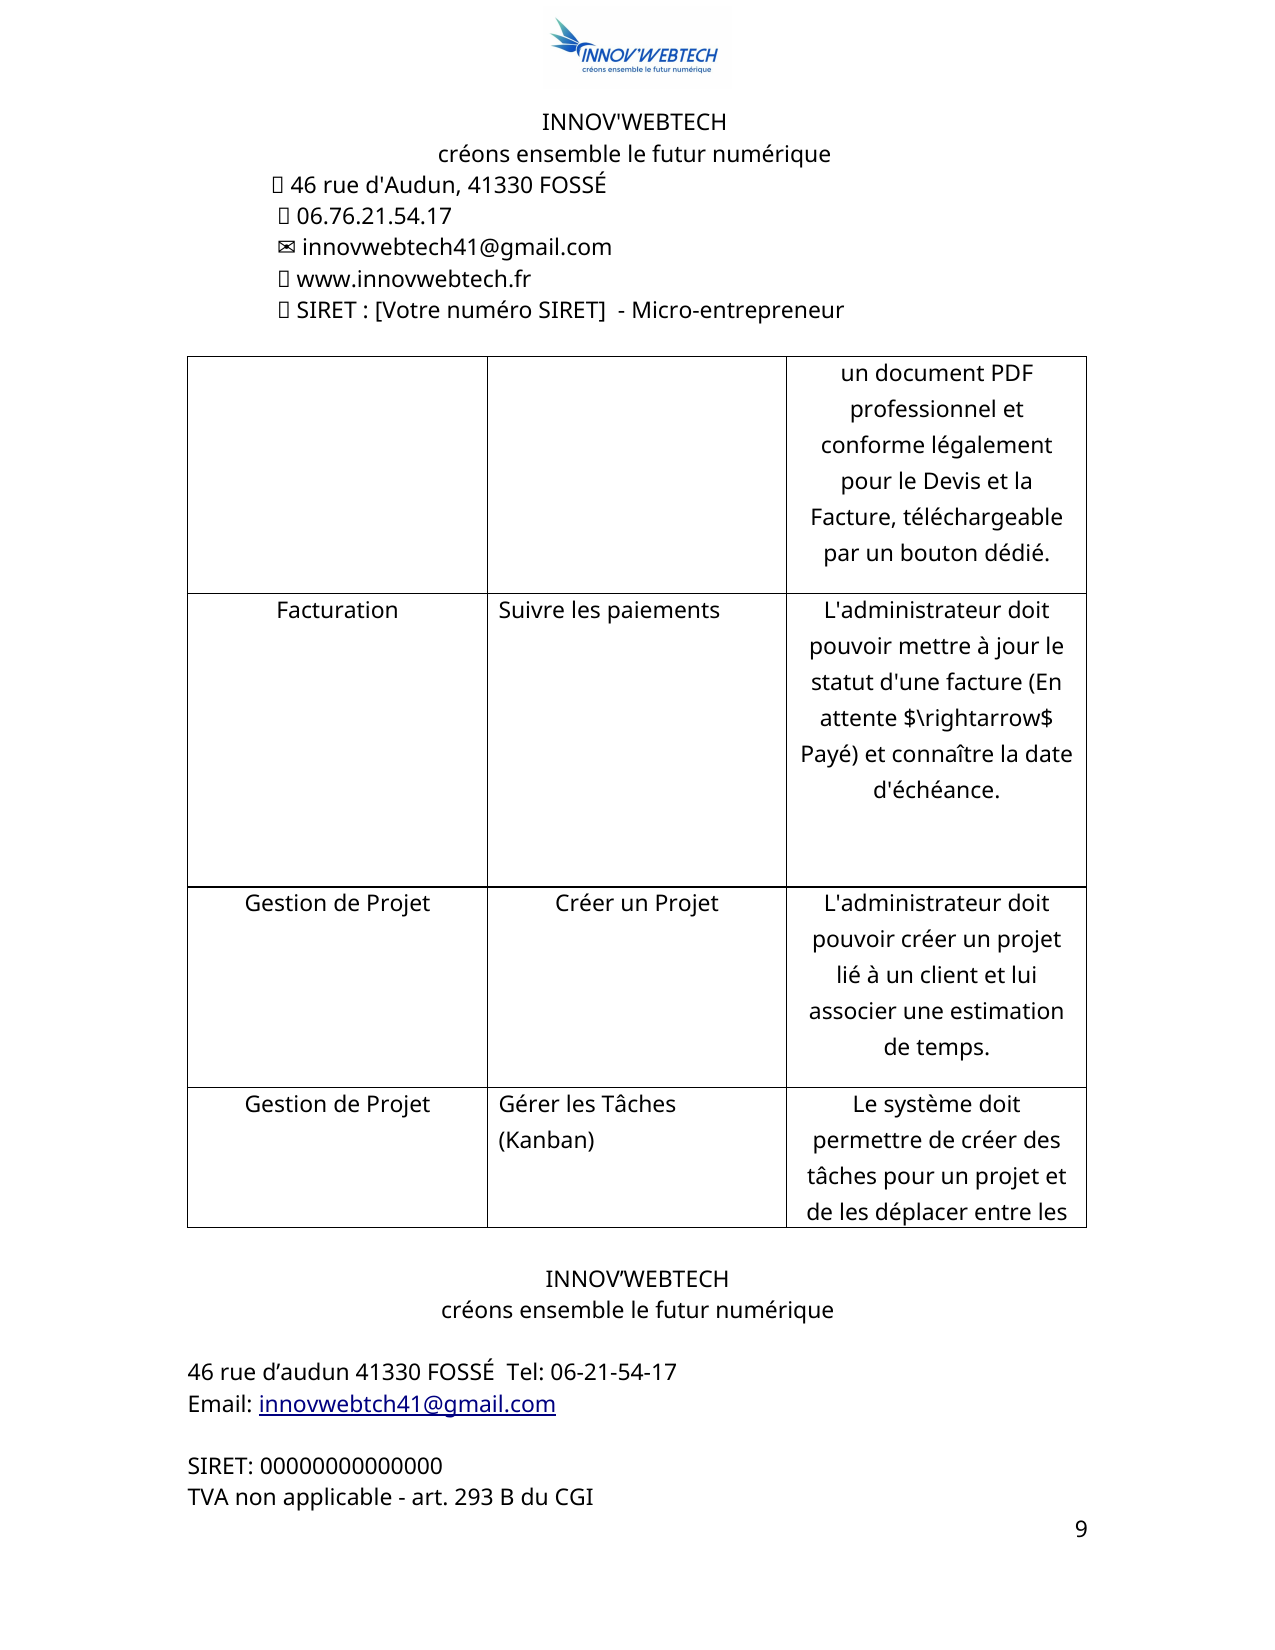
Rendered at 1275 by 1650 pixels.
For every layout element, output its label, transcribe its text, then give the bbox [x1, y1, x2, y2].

table_cell L'administrateur doit pouvoir mettre à jour le statut d'une facture (En attente $\rightarrow$ Payé) et connaître la date d'échéance. [787, 594, 1086, 886]
table_cell Gestion de Projet [188, 1088, 487, 1227]
table_cell Suivre les paiements [488, 594, 786, 886]
table_cell [188, 357, 487, 593]
table_cell Le système doit permettre de créer des tâches pour un projet et de les déplacer entre les [787, 1088, 1086, 1227]
table_cell [488, 357, 786, 593]
table_cell Facturation [188, 594, 487, 886]
table_cell Gestion de Projet [188, 888, 487, 1087]
table_cell L'administrateur doit pouvoir créer un projet lié à un client et lui associer une estimation de temps. [787, 888, 1086, 1087]
table_cell Créer un Projet [488, 888, 786, 1087]
table_cell un document PDF professionnel et conforme légalement pour le Devis et la Facture, téléchargeable par un bouton dédié. [787, 357, 1086, 593]
table_cell Gérer les Tâches (Kanban) [488, 1088, 786, 1227]
